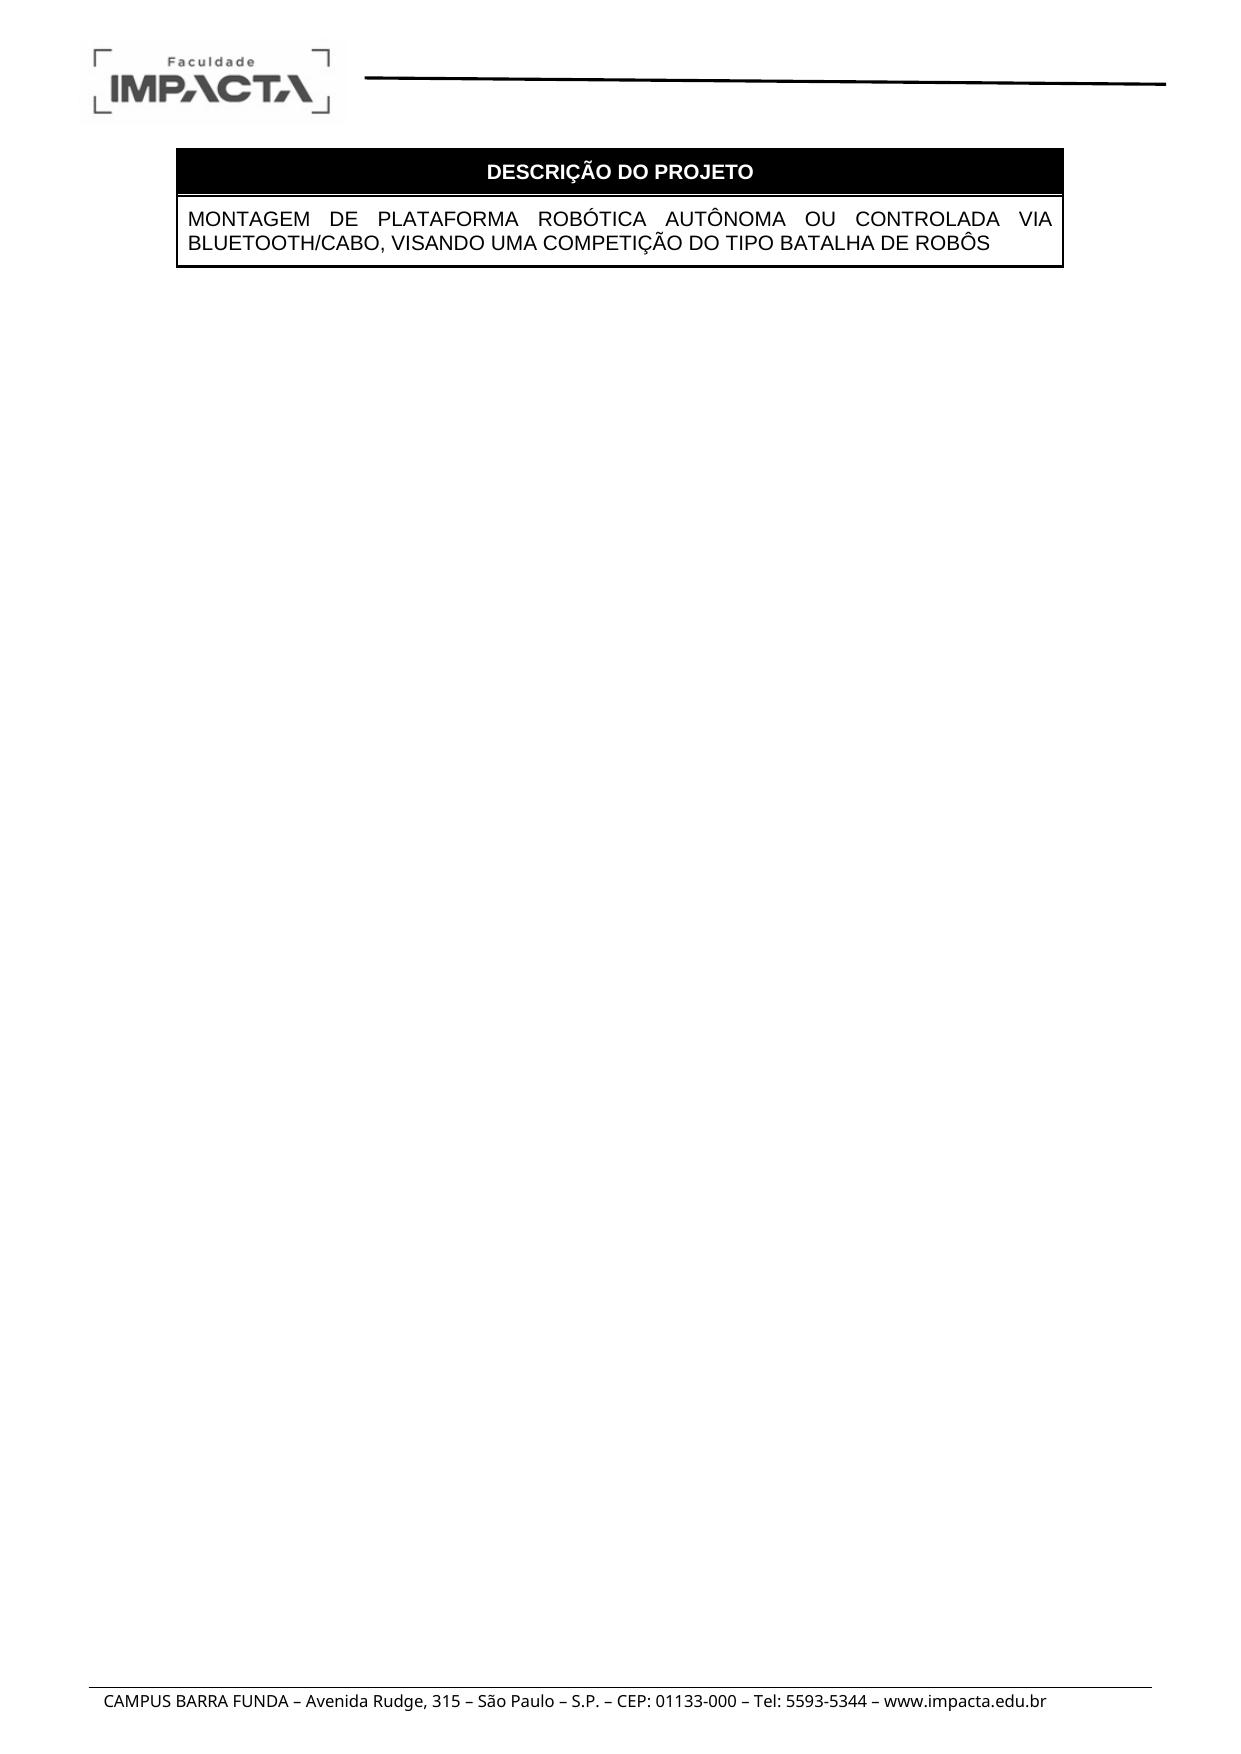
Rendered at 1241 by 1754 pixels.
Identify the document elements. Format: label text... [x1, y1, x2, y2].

picture [78, 39, 349, 125]
table_cell MONTAGEM DE PLATAFORMA ROBÓTICA AUTÔNOMA OU CONTROLADA VIA BLUETOOTH/CABO, VISANDO UMA COMPETIÇÃO DO TIPO BATALHA DE ROBÔS [178, 197, 1062, 265]
table_header DESCRIÇÃO DO PROJETO [178, 150, 1062, 194]
